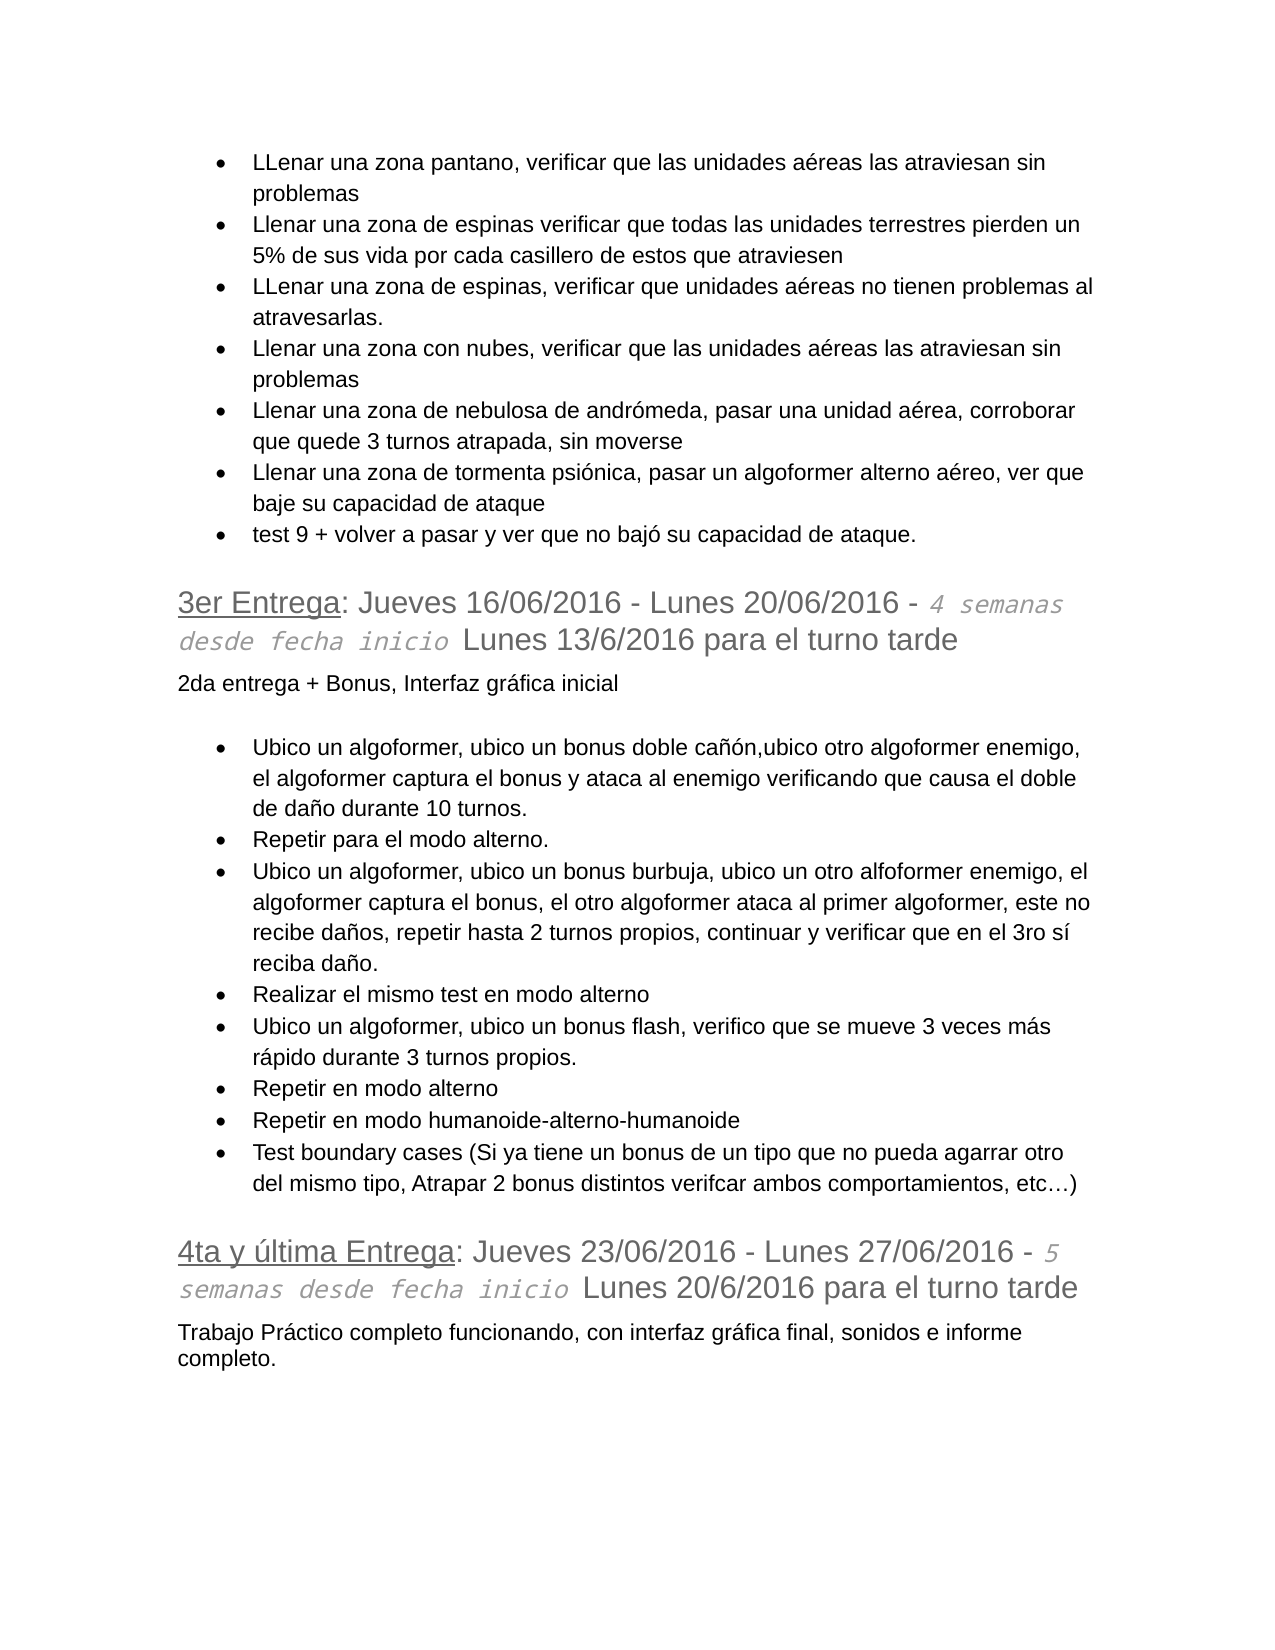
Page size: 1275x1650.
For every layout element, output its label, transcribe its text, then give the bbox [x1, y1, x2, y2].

text 3er Entrega: Jueves 16/06/2016 - Lunes 20/06/2016 - 4 semanas desde fecha inicio Lunes 13/6/2016 para el turno tarde [177, 584, 1098, 658]
list Realizar el mismo test en modo alterno [215, 980, 1098, 1008]
list Test boundary cases (Si ya tiene un bonus de un tipo que no pueda agarrar otro del mismo tipo, Atrapar 2 bonus distintos verifcar ambos comportamientos, etc…) [215, 1138, 1098, 1197]
list Ubico un algoformer, ubico un bonus flash, verifico que se mueve 3 veces más rápido durante 3 turnos propios. [215, 1012, 1098, 1070]
list Ubico un algoformer, ubico un bonus doble cañón,ubico otro algoformer enemigo, el algoformer captura el bonus y ataca al enemigo verificando que causa el doble de daño durante 10 turnos. [215, 733, 1098, 821]
list Llenar una zona con nubes, verificar que las unidades aéreas las atraviesan sin problemas [215, 334, 1098, 392]
list LLenar una zona pantano, verificar que las unidades aéreas las atraviesan sin problemas [215, 148, 1098, 206]
text 4ta y última Entrega: Jueves 23/06/2016 - Lunes 27/06/2016 - 5 semanas desde fecha inicio Lunes 20/6/2016 para el turno tarde [177, 1233, 1098, 1306]
text 2da entrega + Bonus, Interfaz gráfica inicial [177, 670, 1098, 697]
list Llenar una zona de espinas verificar que todas las unidades terrestres pierden un 5% de sus vida por cada casillero de estos que atraviesen [215, 210, 1098, 268]
list Llenar una zona de nebulosa de andrómeda, pasar una unidad aérea, corroborar que quede 3 turnos atrapada, sin moverse [215, 396, 1098, 454]
list Llenar una zona de tormenta psiónica, pasar un algoformer alterno aéreo, ver que baje su capacidad de ataque [215, 458, 1098, 516]
list Repetir en modo humanoide-alterno-humanoide [215, 1106, 1098, 1134]
list test 9 + volver a pasar y ver que no bajó su capacidad de ataque. [215, 520, 1098, 548]
list Ubico un algoformer, ubico un bonus burbuja, ubico un otro alfoformer enemigo, el algoformer captura el bonus, el otro algoformer ataca al primer algoformer, este no recibe daños, repetir hasta 2 turnos propios, continuar y verificar que en el 3ro sí reciba daño. [215, 857, 1098, 976]
list LLenar una zona de espinas, verificar que unidades aéreas no tienen problemas al atravesarlas. [215, 272, 1098, 330]
text Trabajo Práctico completo funcionando, con interfaz gráfica final, sonidos e informe completo. [177, 1318, 1098, 1371]
list Repetir para el modo alterno. [215, 825, 1098, 853]
list Repetir en modo alterno [215, 1074, 1098, 1102]
